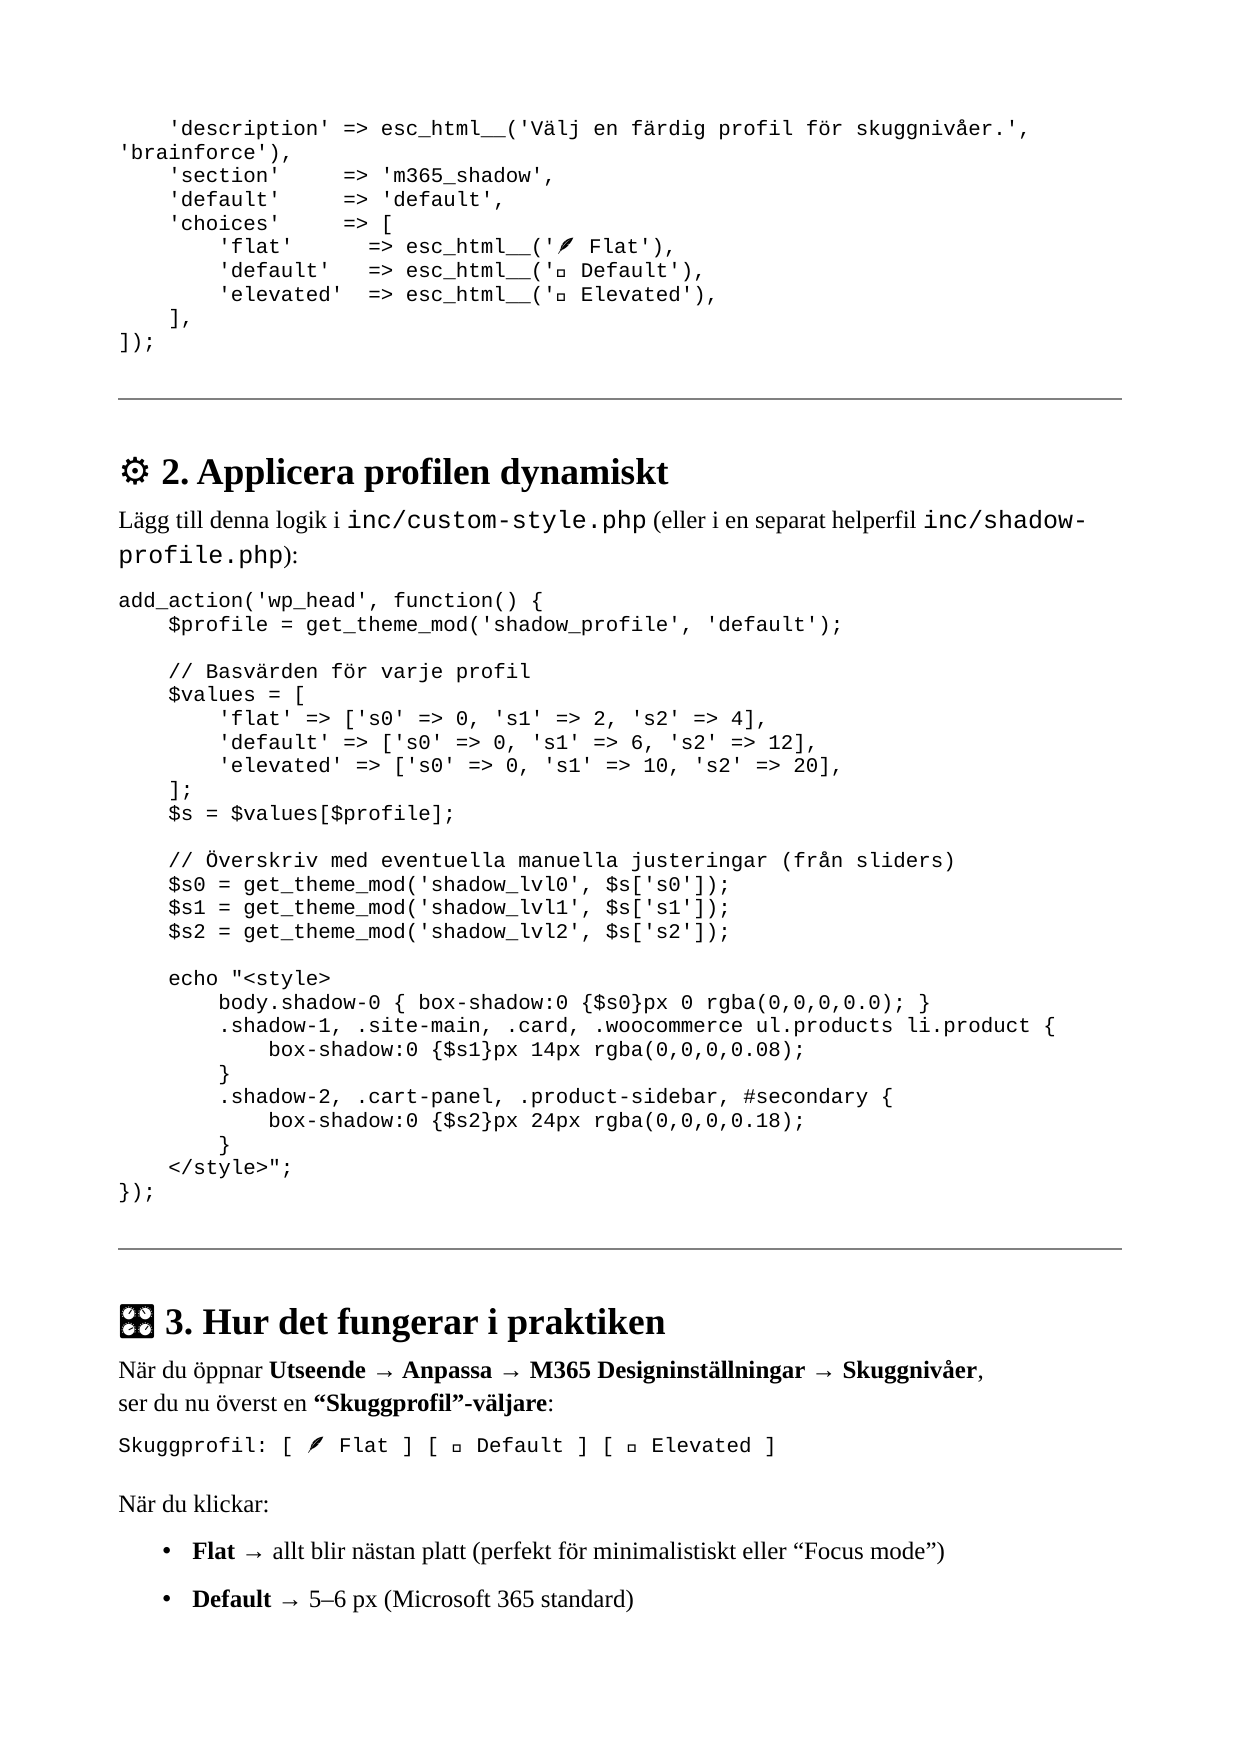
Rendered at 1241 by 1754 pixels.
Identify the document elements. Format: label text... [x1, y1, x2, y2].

text 'elevated' => ['s0' => 0, 's1' => 10, 's2' => 20], [118, 755, 1122, 779]
text ]); [118, 331, 1122, 354]
subtitle 🎛️ 3. Hur det fungerar i praktiken [118, 1299, 1122, 1342]
text $values = [ [118, 684, 1122, 708]
text Skuggprofil: [ 🪶 Flat ] [ 💼 Default ] [ 🧊 Elevated ] [118, 1436, 1122, 1459]
text 'elevated' => esc_html__('🧊 Elevated'), [118, 284, 1122, 307]
text box-shadow:0 {$s1}px 14px rgba(0,0,0,0.08); [118, 1039, 1122, 1063]
text 'choices' => [ [118, 213, 1122, 236]
text // Basvärden för varje profil [118, 661, 1122, 684]
list Default → 5–6 px (Microsoft 365 standard) [162, 1584, 1122, 1613]
text 'flat' => esc_html__('🪶 Flat'), [118, 236, 1122, 260]
text box-shadow:0 {$s2}px 24px rgba(0,0,0,0.18); [118, 1110, 1122, 1134]
text 'description' => esc_html__('Välj en färdig profil för skuggnivåer.', 'brainforce'), [118, 118, 1122, 165]
text $profile = get_theme_mod('shadow_profile', 'default'); [118, 613, 1122, 637]
text } [118, 1134, 1122, 1157]
text 'default' => esc_html__('💼 Default'), [118, 260, 1122, 284]
text Lägg till denna logik i inc/custom-style.php (eller i en separat helperfil inc/shadow-profile.php): [118, 505, 1122, 571]
text 'default' => ['s0' => 0, 's1' => 6, 's2' => 12], [118, 732, 1122, 755]
text ]; [118, 779, 1122, 803]
text När du öppnar Utseende → Anpassa → M365 Designinställningar → Skuggnivåer, ser du nu överst en “Skuggprofil”-väljare: [118, 1355, 1122, 1417]
text 'default' => 'default', [118, 189, 1122, 213]
text } [118, 1063, 1122, 1086]
text // Överskriv med eventuella manuella justeringar (från sliders) [118, 850, 1122, 874]
text $s0 = get_theme_mod('shadow_lvl0', $s['s0']); [118, 874, 1122, 897]
subtitle ⚙️ 2. Applicera profilen dynamiskt [118, 449, 1122, 492]
text add_action('wp_head', function() { [118, 590, 1122, 613]
text .shadow-2, .cart-panel, .product-sidebar, #secondary { [118, 1086, 1122, 1110]
text .shadow-1, .site-main, .card, .woocommerce ul.products li.product { [118, 1016, 1122, 1039]
text 'section' => 'm365_shadow', [118, 165, 1122, 189]
text </style>"; [118, 1157, 1122, 1181]
text $s = $values[$profile]; [118, 803, 1122, 826]
list Flat → allt blir nästan platt (perfekt för minimalistiskt eller “Focus mode”) [162, 1536, 1122, 1565]
text 'flat' => ['s0' => 0, 's1' => 2, 's2' => 4], [118, 708, 1122, 732]
text $s2 = get_theme_mod('shadow_lvl2', $s['s2']); [118, 921, 1122, 944]
text body.shadow-0 { box-shadow:0 {$s0}px 0 rgba(0,0,0,0.0); } [118, 992, 1122, 1016]
text }); [118, 1181, 1122, 1205]
text När du klickar: [118, 1489, 1122, 1517]
text $s1 = get_theme_mod('shadow_lvl1', $s['s1']); [118, 897, 1122, 921]
text echo "<style> [118, 968, 1122, 992]
text ], [118, 307, 1122, 331]
